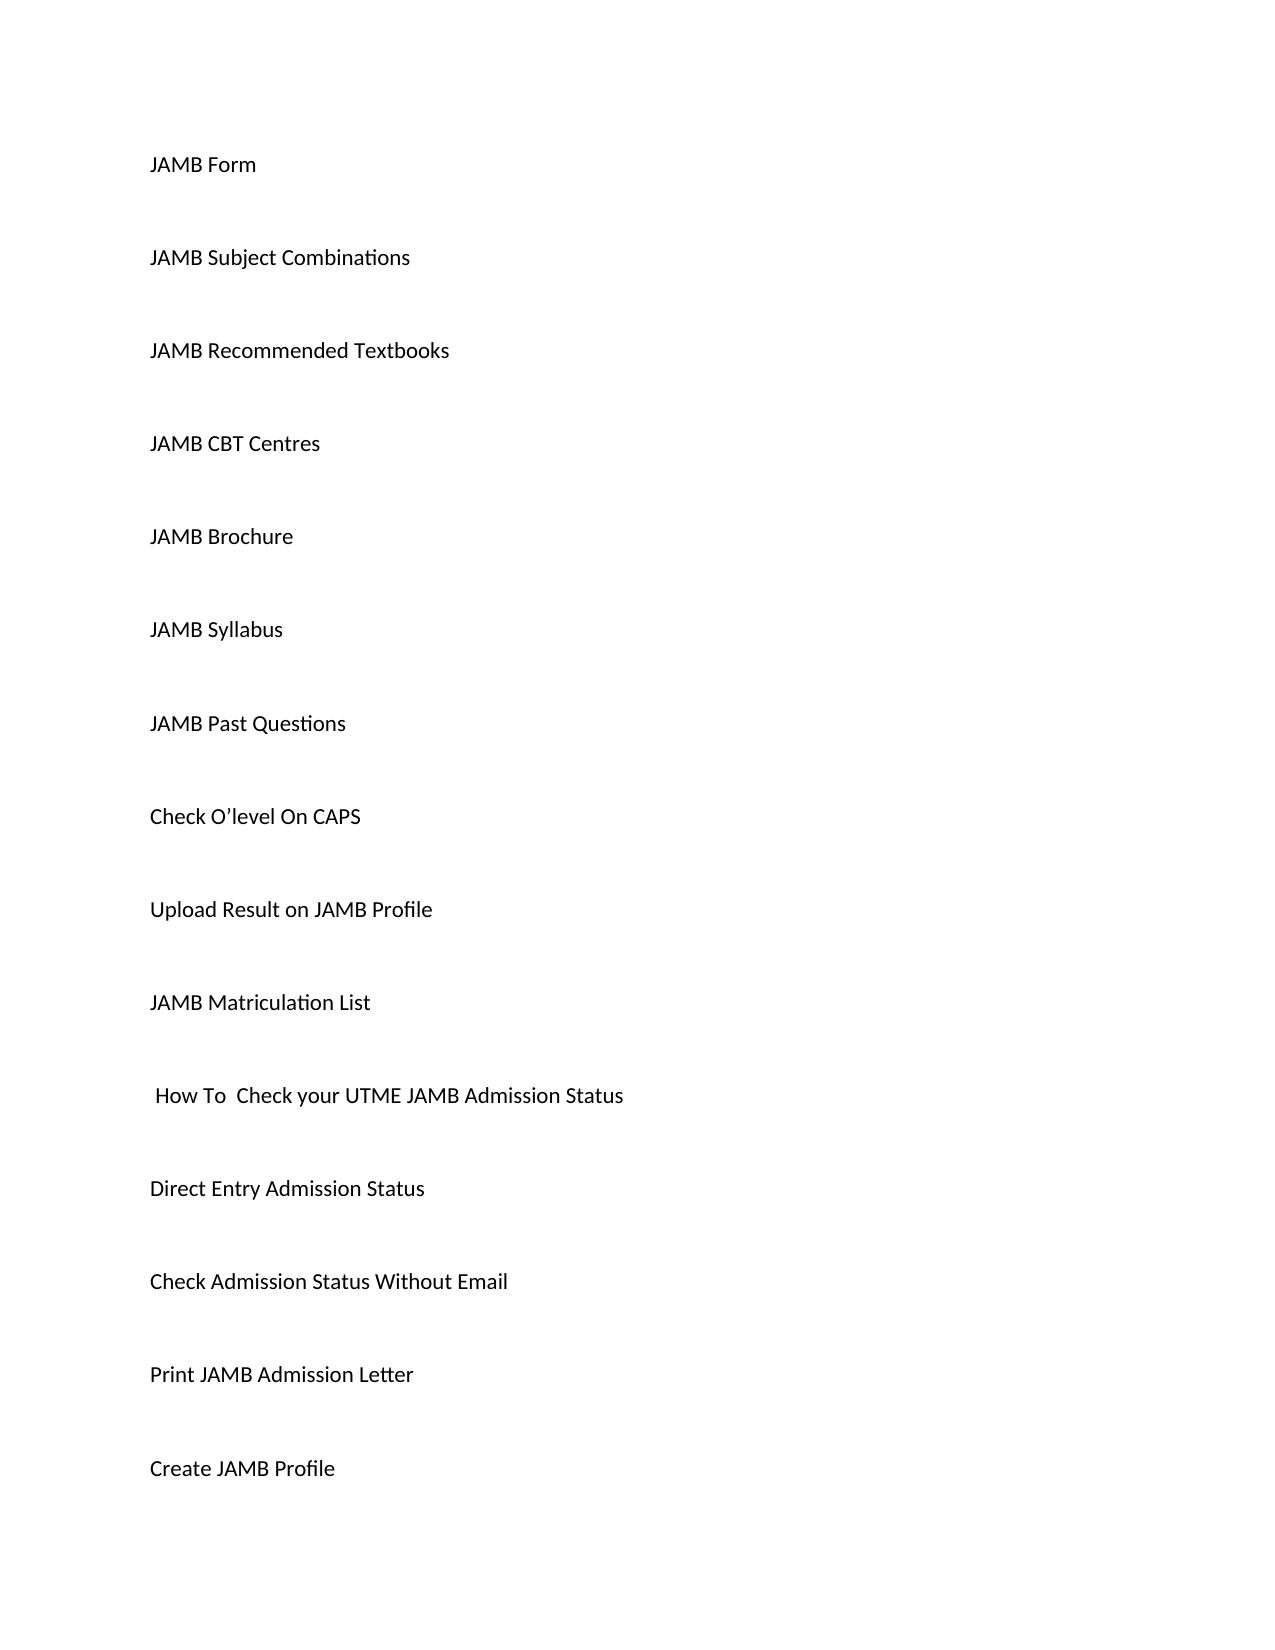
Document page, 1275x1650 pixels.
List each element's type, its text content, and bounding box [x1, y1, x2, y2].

text JAMB Matriculation List [150, 988, 1125, 1016]
text JAMB Brochure [150, 522, 1125, 551]
text JAMB Syllabus [150, 616, 1125, 644]
text Direct Entry Admission Status [150, 1174, 1125, 1202]
text Create JAMB Profile [150, 1454, 1125, 1482]
text Print JAMB Admission Letter [150, 1361, 1125, 1389]
text JAMB CBT Centres [150, 429, 1125, 457]
text JAMB Past Questions [150, 709, 1125, 737]
text Check Admission Status Without Email [150, 1267, 1125, 1296]
text JAMB Subject Combinations [150, 243, 1125, 271]
text JAMB Form [150, 150, 1125, 178]
text How To Check your UTME JAMB Admission Status [150, 1081, 1125, 1109]
text Upload Result on JAMB Profile [150, 895, 1125, 923]
text JAMB Recommended Textbooks [150, 336, 1125, 364]
text Check O’level On CAPS [150, 802, 1125, 830]
